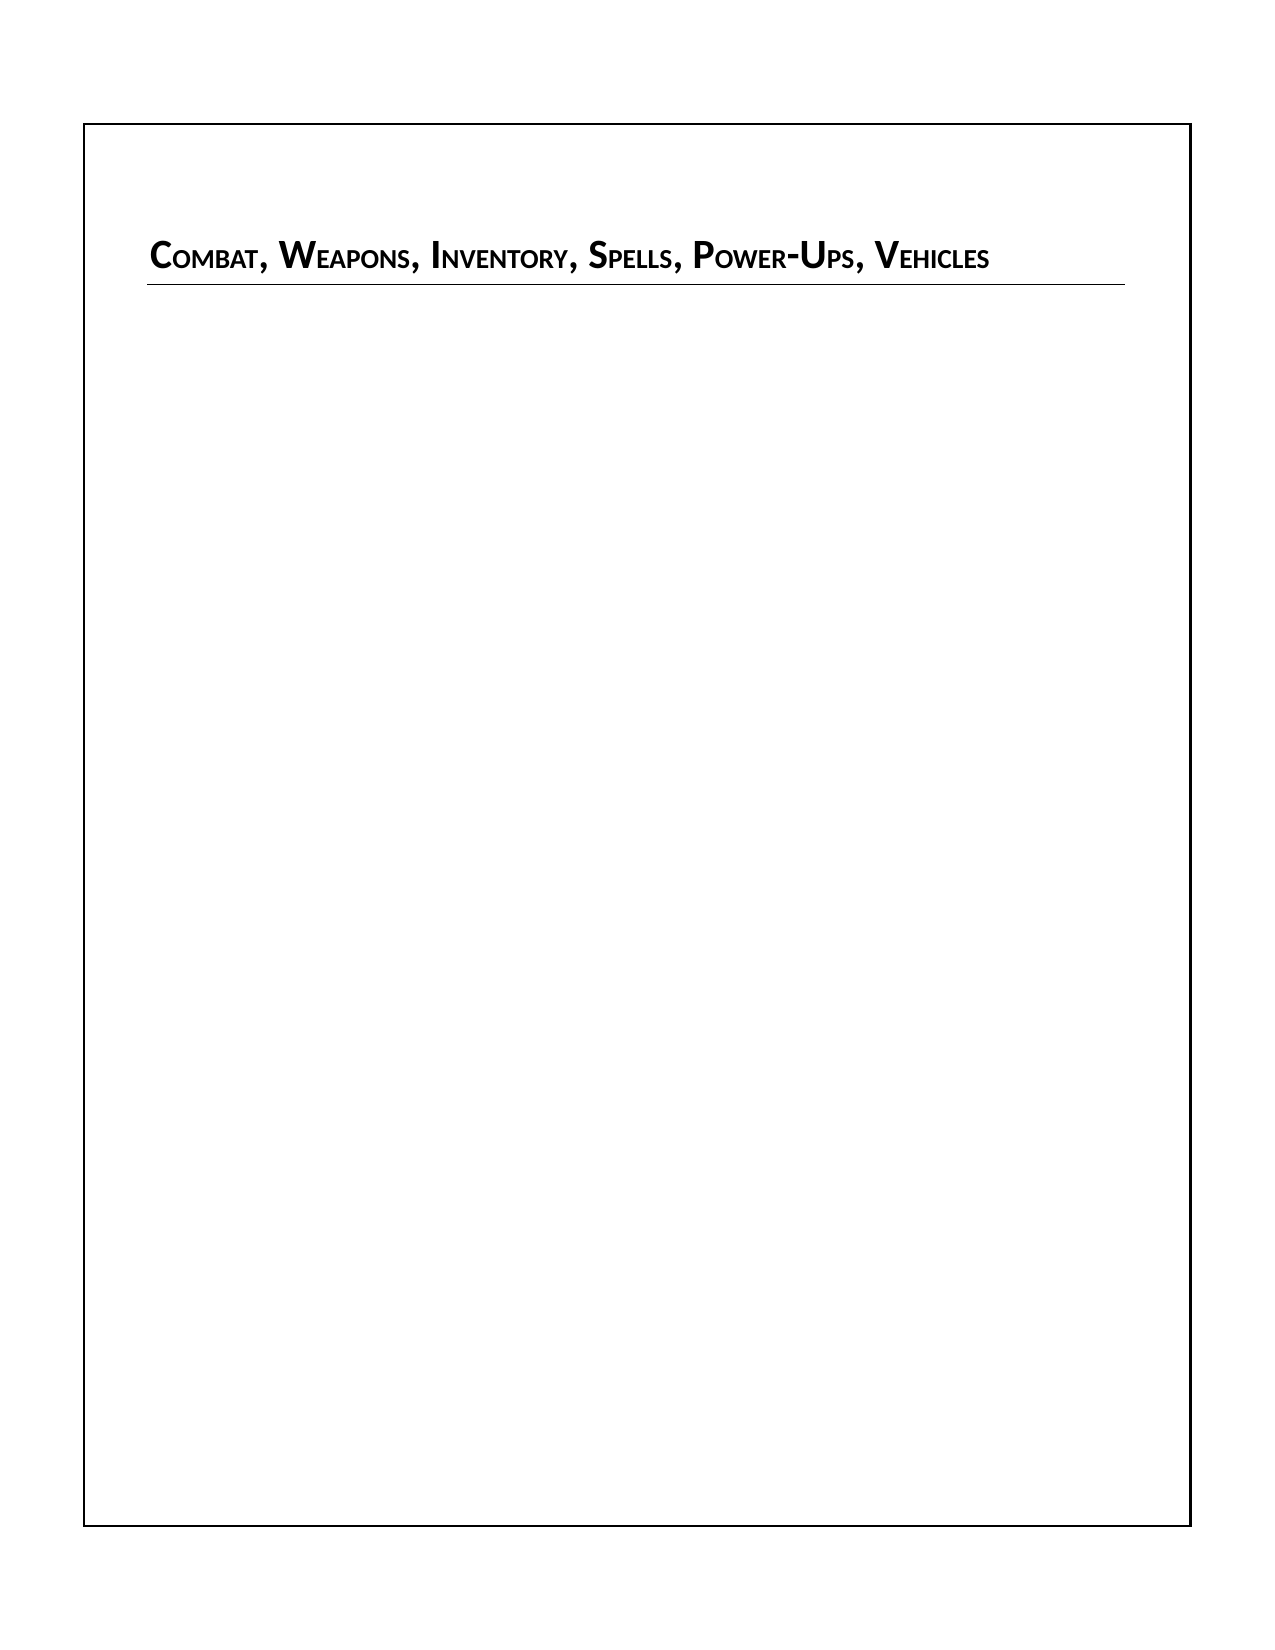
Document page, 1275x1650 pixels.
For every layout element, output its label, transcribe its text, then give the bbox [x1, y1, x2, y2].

subtitle Combat, Weapons, Inventory, Spells, Power-Ups, Vehicles [150, 228, 1125, 279]
